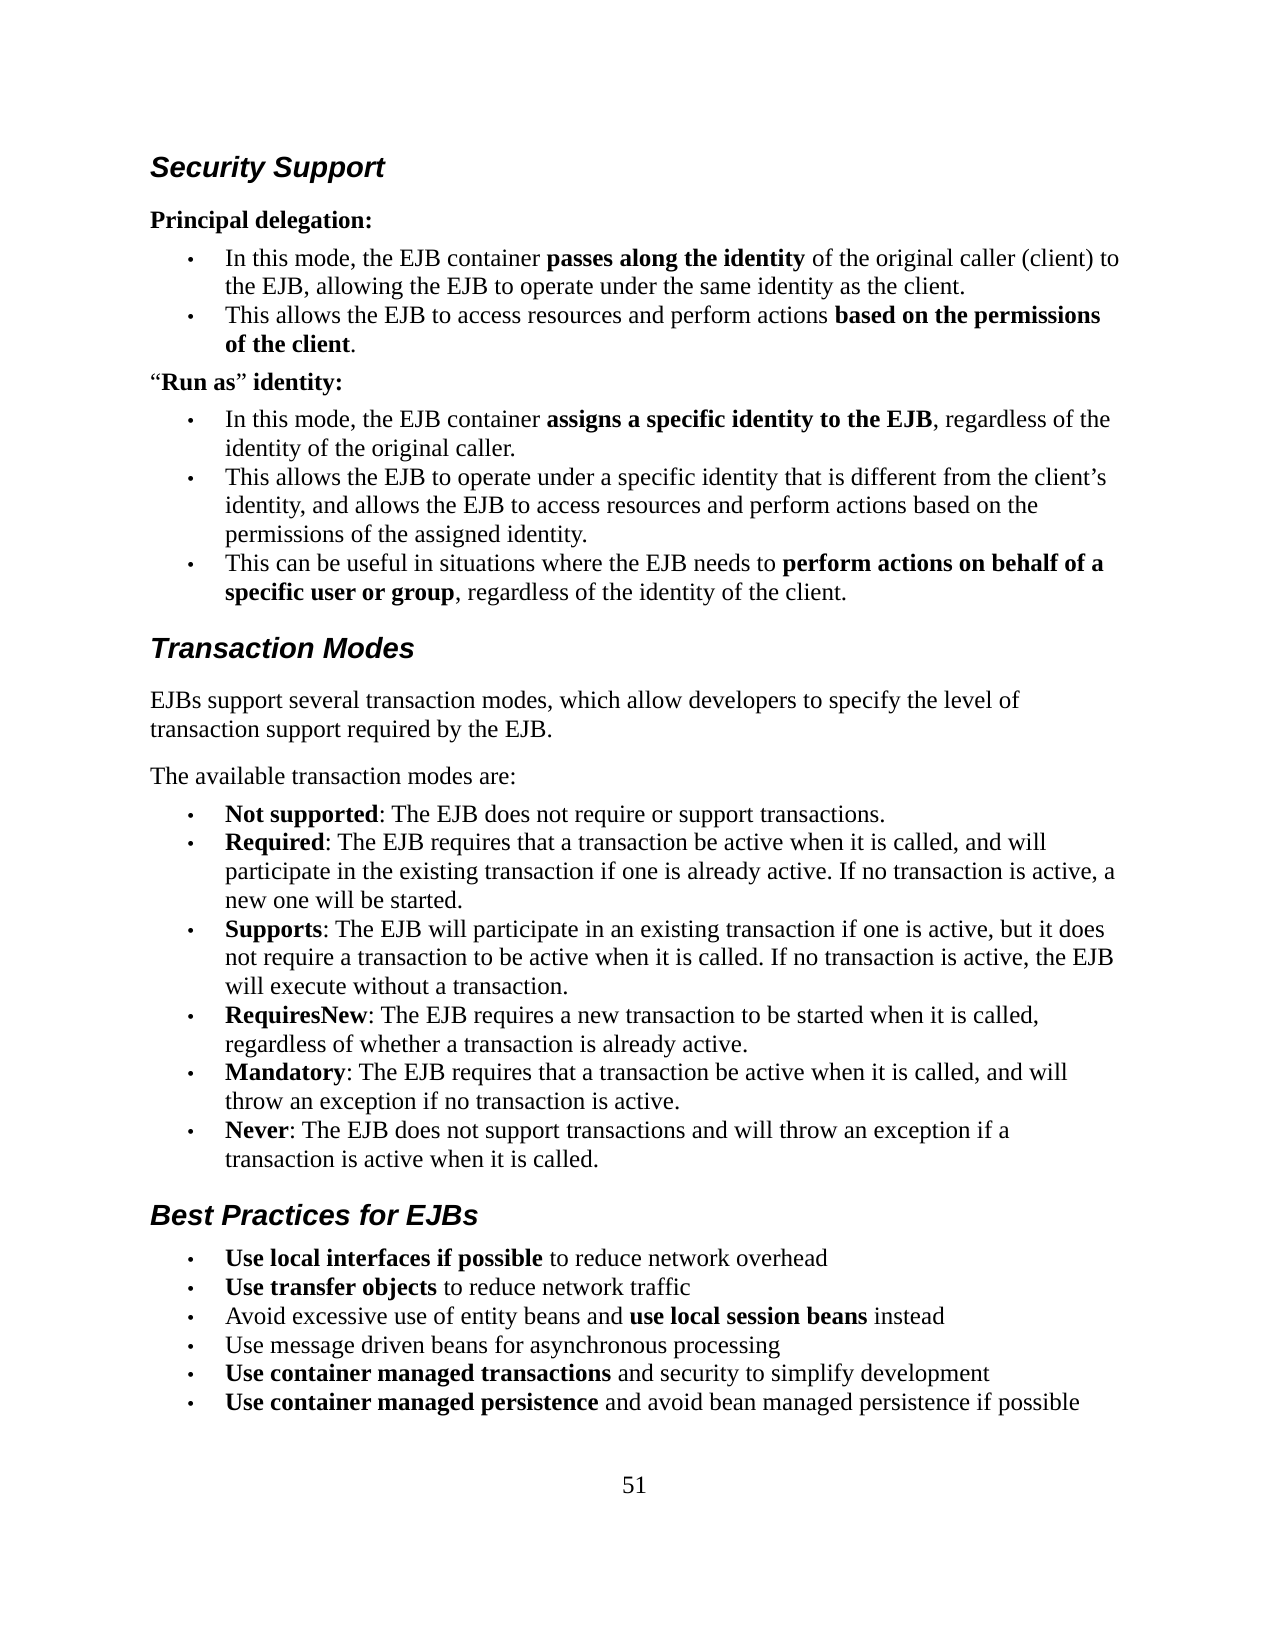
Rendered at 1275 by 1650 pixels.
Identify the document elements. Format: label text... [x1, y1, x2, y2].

subtitle Transaction Modes [150, 631, 1125, 664]
list Use container managed persistence and avoid bean managed persistence if possible [187, 1387, 1125, 1416]
list This can be useful in situations where the EJB needs to perform actions on behalf of a specific user or group, regardless of the identity of the client. [187, 548, 1125, 606]
list Avoid excessive use of entity beans and use local session beans instead [187, 1301, 1125, 1330]
list Never: The EJB does not support transactions and will throw an exception if a transaction is active when it is called. [187, 1115, 1125, 1172]
list Mandatory: The EJB requires that a transaction be active when it is called, and will throw an exception if no transaction is active. [187, 1057, 1125, 1115]
list Required: The EJB requires that a transaction be active when it is called, and will participate in the existing transaction if one is already active. If no transaction is active, a new one will be started. [187, 827, 1125, 914]
text EJBs support several transaction modes, which allow developers to specify the level of transaction support required by the EJB. [150, 686, 1125, 743]
text The available transaction modes are: [150, 761, 1125, 790]
list Use transfer objects to reduce network traffic [187, 1272, 1125, 1301]
list RequiresNew: The EJB requires a new transaction to be started when it is called, regardless of whether a transaction is already active. [187, 1000, 1125, 1057]
list In this mode, the EJB container passes along the identity of the original caller (client) to the EJB, allowing the EJB to operate under the same identity as the client. [187, 243, 1125, 300]
list Use local interfaces if possible to reduce network overhead [187, 1243, 1125, 1272]
subtitle Security Support [150, 150, 1125, 183]
list In this mode, the EJB container assigns a specific identity to the EJB, regardless of the identity of the original caller. [187, 404, 1125, 462]
list Use container managed transactions and security to simplify development [187, 1358, 1125, 1387]
list Use message driven beans for asynchronous processing [187, 1330, 1125, 1358]
list Supports: The EJB will participate in an existing transaction if one is active, but it does not require a transaction to be active when it is called. If no transaction is active, the EJB will execute without a transaction. [187, 914, 1125, 1000]
list This allows the EJB to access resources and perform actions based on the permissions of the client. [187, 300, 1125, 358]
list Not supported: The EJB does not require or support transactions. [187, 799, 1125, 827]
text Principal delegation: [150, 205, 1125, 234]
list This allows the EJB to operate under a specific identity that is different from the client’s identity, and allows the EJB to access resources and perform actions based on the permissions of the assigned identity. [187, 462, 1125, 548]
subtitle Best Practices for EJBs [150, 1197, 1125, 1231]
text “Run as” identity: [150, 367, 1125, 395]
